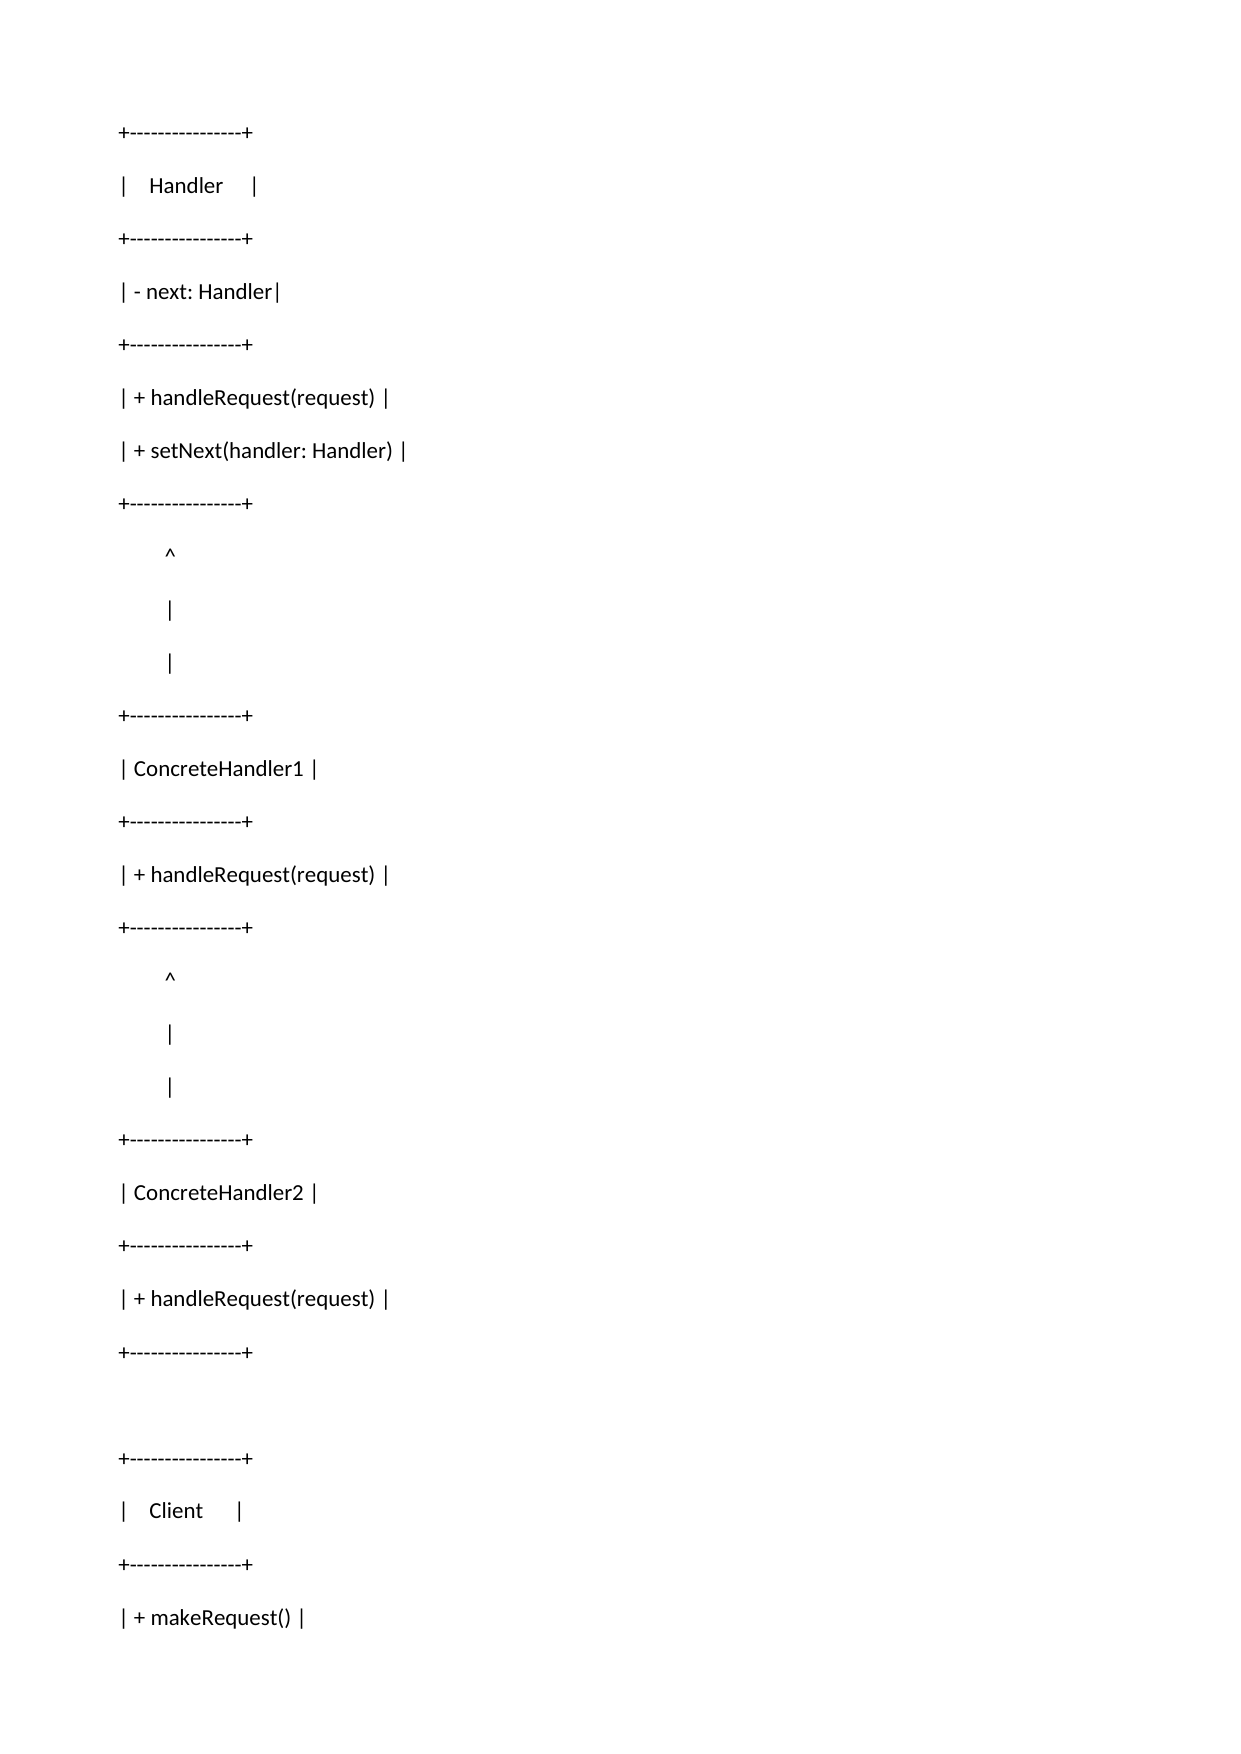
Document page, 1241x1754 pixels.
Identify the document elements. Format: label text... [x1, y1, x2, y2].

text +----------------+ [118, 118, 1122, 146]
text | + setNext(handler: Handler) | [118, 436, 1122, 464]
text ^ [118, 542, 1122, 570]
text +----------------+ [118, 489, 1122, 517]
text | [118, 648, 1122, 676]
text +----------------+ [118, 1232, 1122, 1259]
text | [118, 1019, 1122, 1047]
text | ConcreteHandler2 | [118, 1178, 1122, 1207]
text | Client | [118, 1497, 1122, 1525]
text | [118, 1072, 1122, 1101]
text | ConcreteHandler1 | [118, 754, 1122, 782]
text +----------------+ [118, 701, 1122, 729]
text | - next: Handler| [118, 277, 1122, 305]
text +----------------+ [118, 807, 1122, 835]
text +----------------+ [118, 1444, 1122, 1472]
text | + handleRequest(request) | [118, 1284, 1122, 1313]
text | [118, 595, 1122, 623]
text ^ [118, 966, 1122, 994]
text | Handler | [118, 171, 1122, 199]
text +----------------+ [118, 330, 1122, 358]
text +----------------+ [118, 1338, 1122, 1366]
text | + handleRequest(request) | [118, 860, 1122, 888]
text +----------------+ [118, 224, 1122, 252]
text +----------------+ [118, 913, 1122, 941]
text +----------------+ [118, 1126, 1122, 1153]
text | + makeRequest() | [118, 1603, 1122, 1631]
text | + handleRequest(request) | [118, 383, 1122, 411]
text +----------------+ [118, 1550, 1122, 1578]
